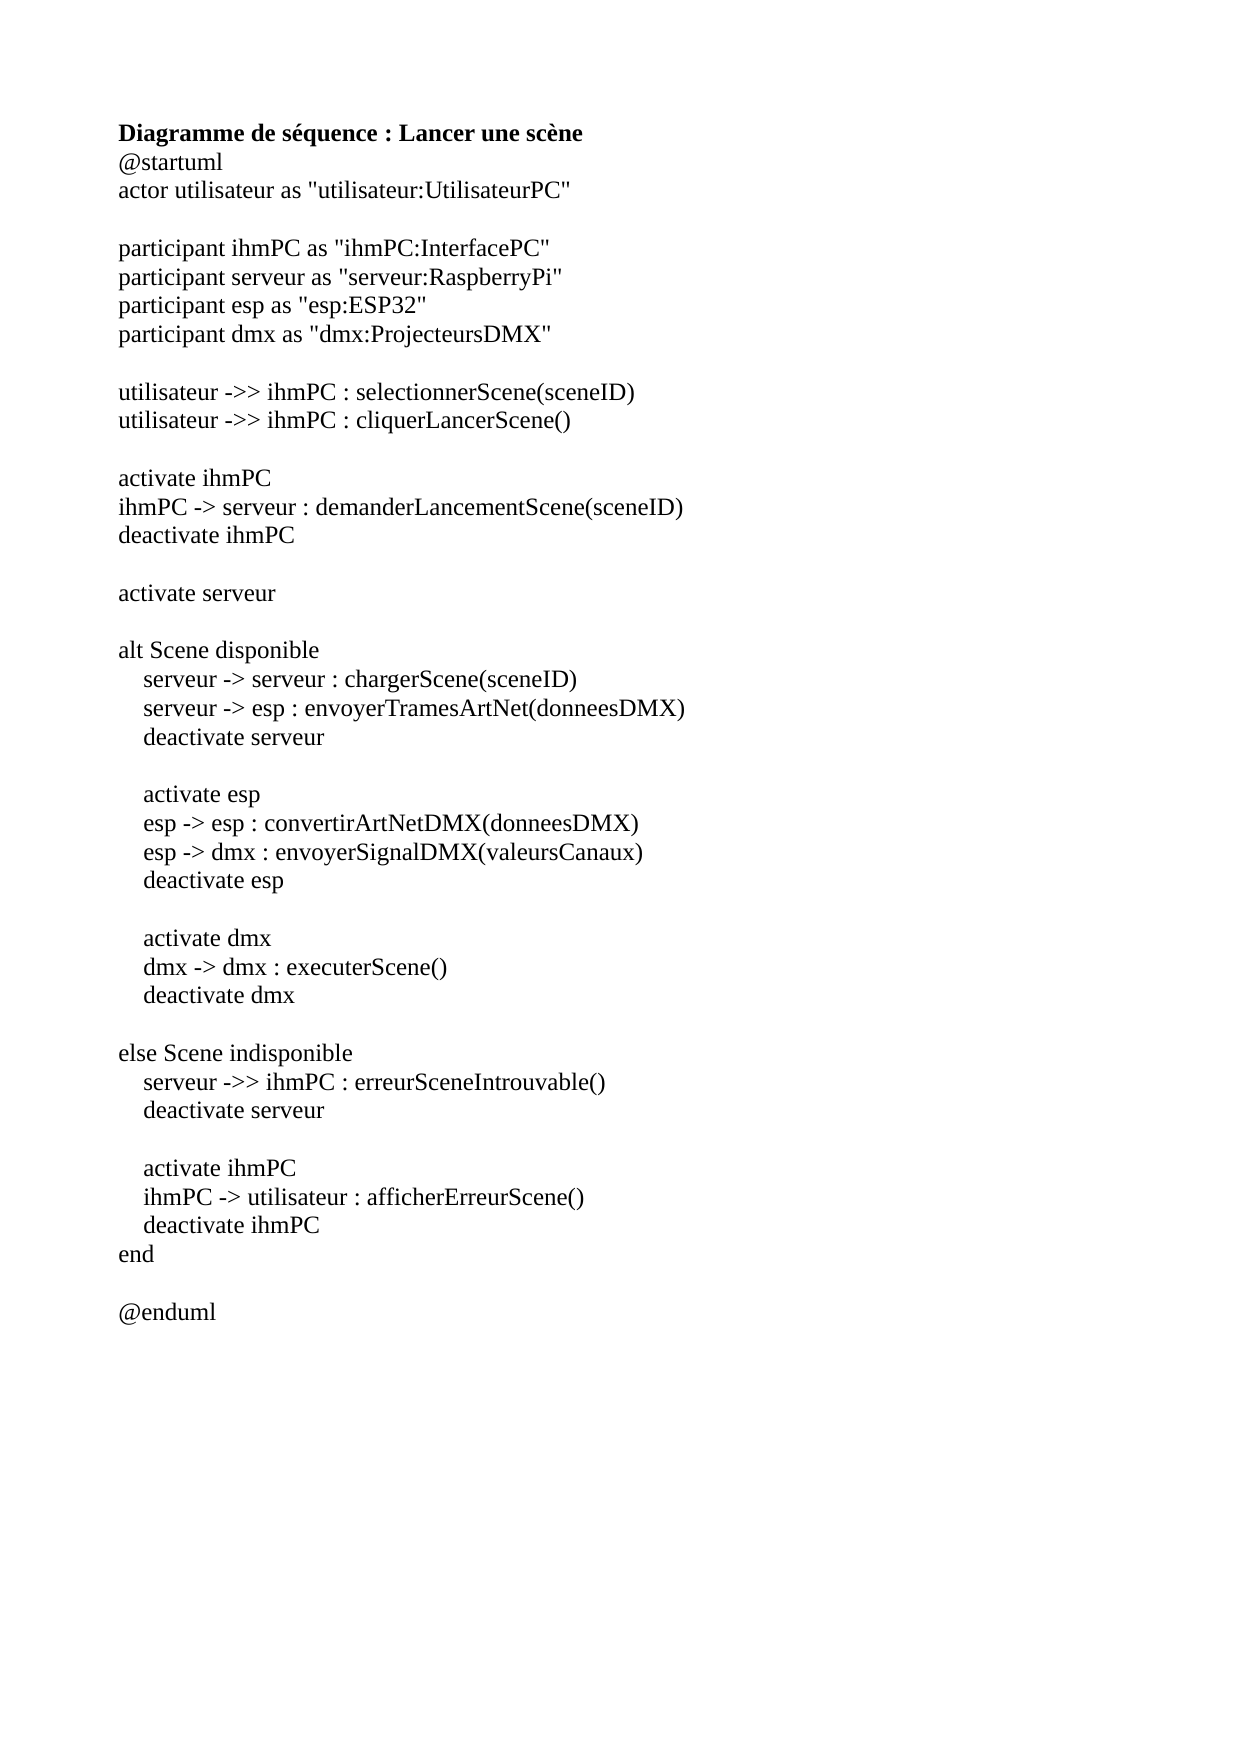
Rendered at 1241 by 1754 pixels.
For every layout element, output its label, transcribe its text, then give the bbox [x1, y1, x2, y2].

text utilisateur ->> ihmPC : cliquerLancerScene() [118, 406, 1122, 434]
text else Scene indisponible [118, 1038, 1122, 1067]
text activate ihmPC [118, 1153, 1122, 1182]
text participant serveur as "serveur:RaspberryPi" [118, 262, 1122, 291]
text activate dmx [118, 923, 1122, 952]
text end [118, 1239, 1122, 1268]
text ihmPC -> utilisateur : afficherErreurScene() [118, 1182, 1122, 1211]
text deactivate ihmPC [118, 1211, 1122, 1239]
text activate ihmPC [118, 463, 1122, 492]
text deactivate dmx [118, 981, 1122, 1009]
text participant ihmPC as "ihmPC:InterfacePC" [118, 233, 1122, 262]
text deactivate esp [118, 866, 1122, 894]
text participant dmx as "dmx:ProjecteursDMX" [118, 319, 1122, 348]
text Diagramme de séquence : Lancer une scène [118, 118, 1122, 147]
text deactivate serveur [118, 722, 1122, 751]
text @startuml [118, 147, 1122, 176]
text actor utilisateur as "utilisateur:UtilisateurPC" [118, 176, 1122, 204]
text deactivate serveur [118, 1096, 1122, 1124]
text alt Scene disponible [118, 636, 1122, 664]
text utilisateur ->> ihmPC : selectionnerScene(sceneID) [118, 377, 1122, 406]
text esp -> dmx : envoyerSignalDMX(valeursCanaux) [118, 837, 1122, 866]
text @enduml [118, 1297, 1122, 1326]
text serveur -> esp : envoyerTramesArtNet(donneesDMX) [118, 693, 1122, 722]
text ihmPC -> serveur : demanderLancementScene(sceneID) [118, 492, 1122, 521]
text deactivate ihmPC [118, 521, 1122, 549]
text dmx -> dmx : executerScene() [118, 952, 1122, 981]
text activate esp [118, 779, 1122, 808]
text participant esp as "esp:ESP32" [118, 291, 1122, 319]
text serveur -> serveur : chargerScene(sceneID) [118, 664, 1122, 693]
text activate serveur [118, 578, 1122, 607]
text esp -> esp : convertirArtNetDMX(donneesDMX) [118, 808, 1122, 837]
text serveur ->> ihmPC : erreurSceneIntrouvable() [118, 1067, 1122, 1096]
